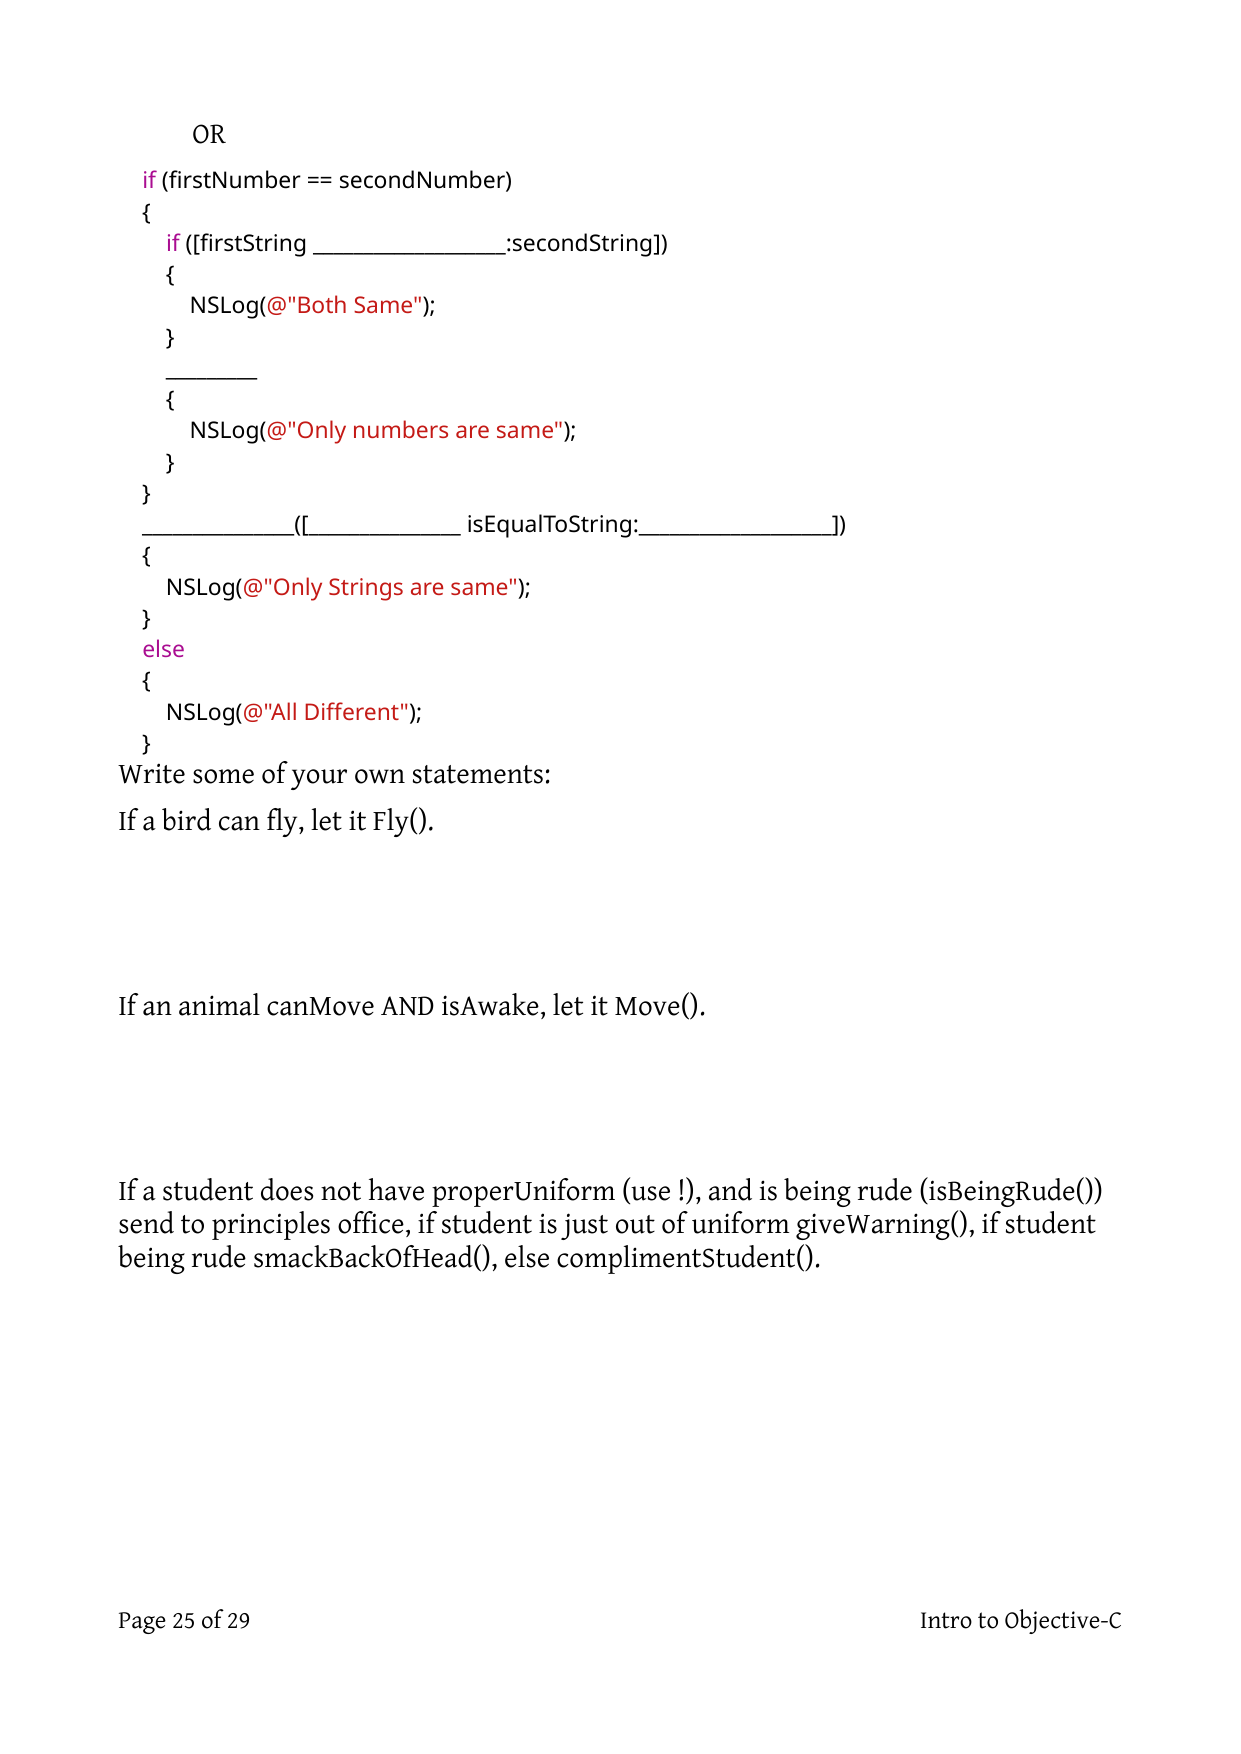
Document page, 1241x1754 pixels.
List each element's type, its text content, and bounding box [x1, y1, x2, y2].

text } [118, 477, 1122, 508]
text } [118, 727, 1122, 758]
text If an animal canMove AND isAwake, let it Move(). [118, 989, 1122, 1023]
text if (firstNumber == secondNumber) [118, 164, 1122, 196]
text { [118, 539, 1122, 571]
text OR [118, 118, 1122, 152]
text NSLog(@"Only Strings are same"); [118, 571, 1122, 602]
text _________ [118, 352, 1122, 383]
text If a student does not have properUniform (use !), and is being rude (isBeingRude()) send to principles office, if student is just out of uniform giveWarning(), if student being rude smackBackOfHead(), else complimentStudent(). [118, 1174, 1122, 1276]
text } [118, 602, 1122, 633]
text } [118, 446, 1122, 477]
text } [118, 321, 1122, 352]
text { [118, 383, 1122, 414]
text NSLog(@"Both Same"); [118, 289, 1122, 321]
text NSLog(@"Only numbers are same"); [118, 414, 1122, 446]
text { [118, 258, 1122, 289]
text _______________([_______________ isEqualToString:___________________]) [118, 508, 1122, 539]
text If a bird can fly, let it Fly(). [118, 804, 1122, 838]
text else [118, 633, 1122, 664]
text { [118, 664, 1122, 696]
text NSLog(@"All Different"); [118, 696, 1122, 727]
text { [118, 196, 1122, 227]
text if ([firstString ___________________:secondString]) [118, 227, 1122, 258]
text Write some of your own statements: [118, 758, 1122, 792]
